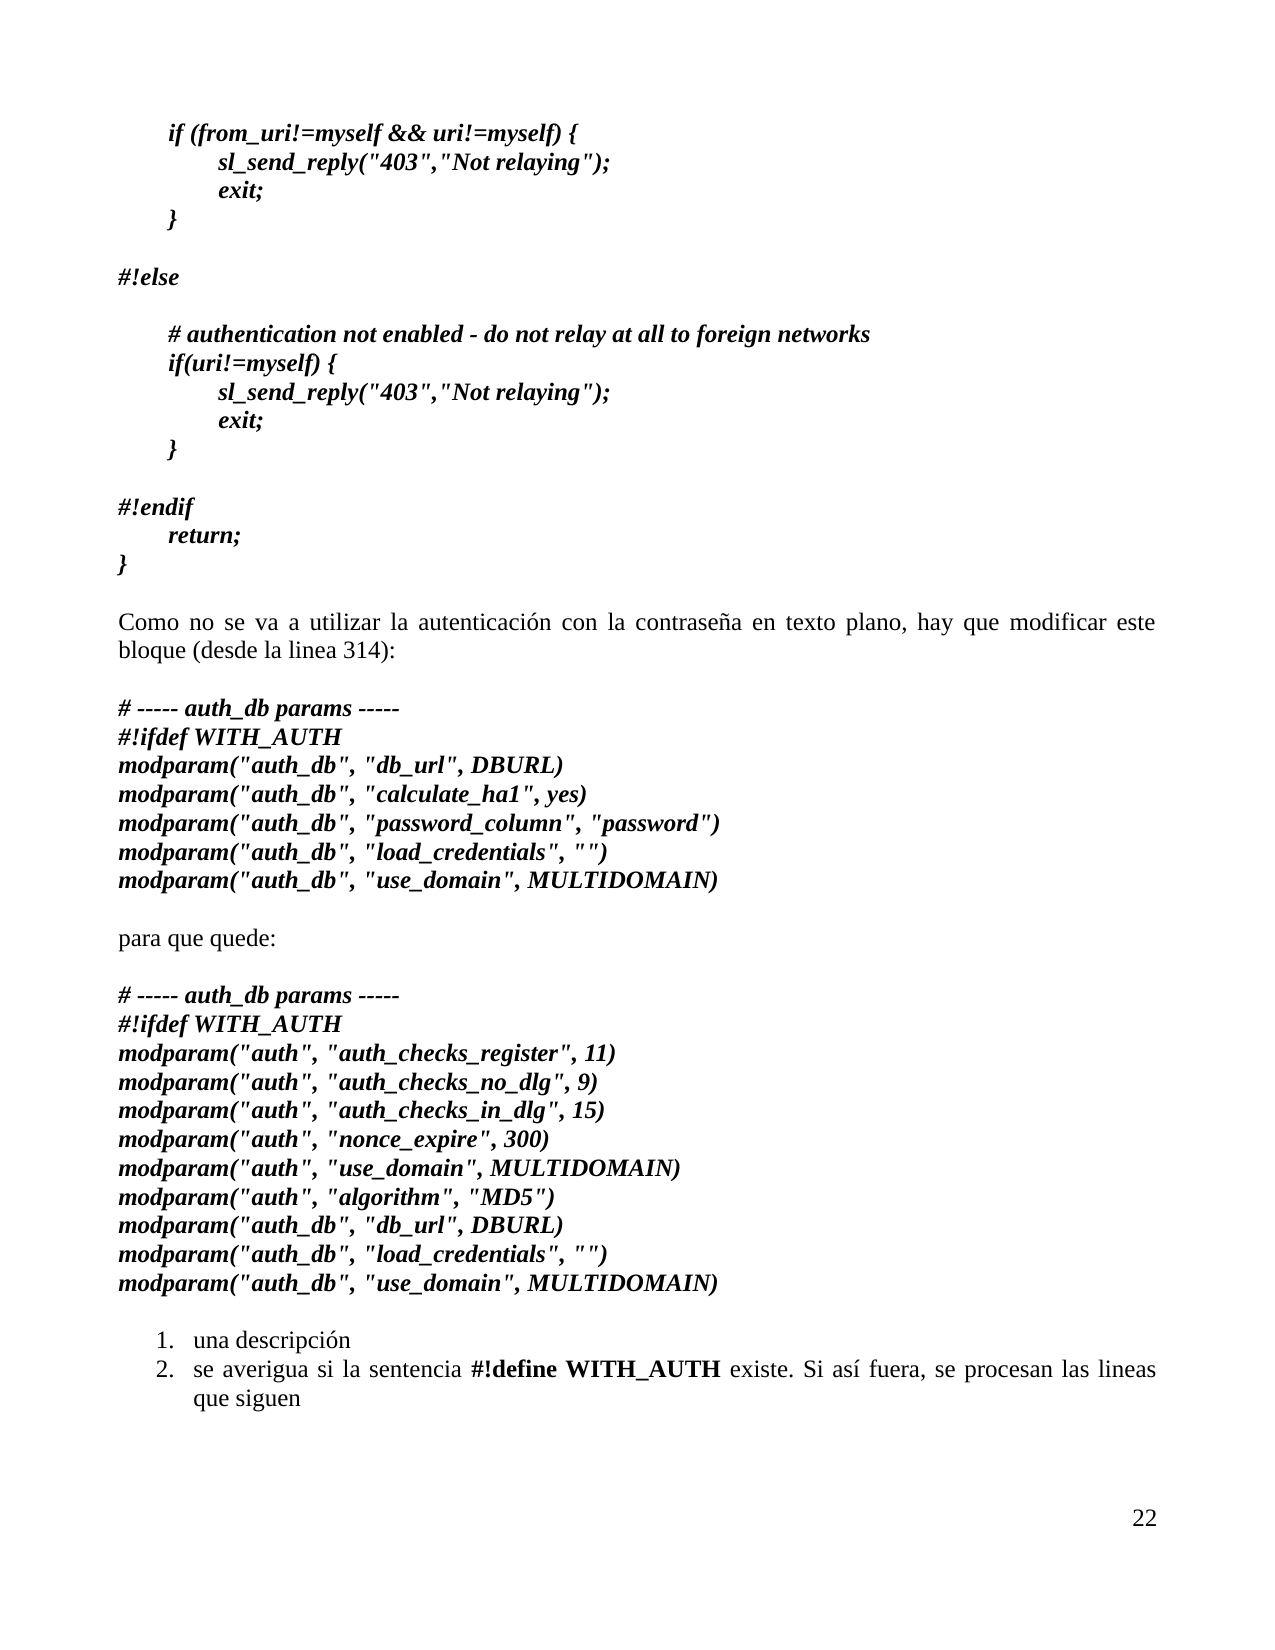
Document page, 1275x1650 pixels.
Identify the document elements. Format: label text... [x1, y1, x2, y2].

list se averigua si la sentencia #!define WITH_AUTH existe. Si así fuera, se procesan las lineas que siguen [156, 1354, 1157, 1412]
text # authentication not enabled - do not relay at all to foreign networks [118, 319, 1157, 348]
text } [118, 549, 1157, 578]
text if(uri!=myself) { [118, 348, 1157, 377]
text #!endif [118, 492, 1157, 521]
text } [118, 204, 1157, 233]
text #!else [118, 262, 1157, 291]
text modparam("auth_db", "calculate_ha1", yes) [118, 779, 1157, 808]
text exit; [118, 406, 1157, 434]
text modparam("auth_db", "password_column", "password") [118, 808, 1157, 837]
text modparam("auth_db", "load_credentials", "") [118, 837, 1157, 866]
text sl_send_reply("403","Not relaying"); [118, 377, 1157, 406]
text exit; [118, 176, 1157, 204]
text # ----- auth_db params ----- [118, 981, 1157, 1009]
text if (from_uri!=myself && uri!=myself) { [118, 118, 1157, 147]
text sl_send_reply("403","Not relaying"); [118, 147, 1157, 176]
text modparam("auth_db", "load_credentials", "") [118, 1239, 1157, 1268]
text modparam("auth_db", "use_domain", MULTIDOMAIN) [118, 1268, 1157, 1297]
text modparam("auth_db", "use_domain", MULTIDOMAIN) [118, 866, 1157, 894]
text para que quede: [118, 923, 1157, 952]
text #!ifdef WITH_AUTH [118, 722, 1157, 751]
text modparam("auth", "use_domain", MULTIDOMAIN) [118, 1153, 1157, 1182]
text #!ifdef WITH_AUTH [118, 1009, 1157, 1038]
text Como no se va a utilizar la autenticación con la contraseña en texto plano, hay que modificar este bloque (desde la linea 314): [118, 607, 1157, 664]
text modparam("auth", "auth_checks_in_dlg", 15) [118, 1096, 1157, 1124]
text } [118, 434, 1157, 463]
text modparam("auth_db", "db_url", DBURL) [118, 751, 1157, 779]
text modparam("auth", "nonce_expire", 300) [118, 1124, 1157, 1153]
text modparam("auth", "algorithm", "MD5") [118, 1182, 1157, 1211]
text # ----- auth_db params ----- [118, 693, 1157, 722]
text modparam("auth", "auth_checks_no_dlg", 9) [118, 1067, 1157, 1096]
text return; [118, 521, 1157, 549]
list una descripción [156, 1326, 1157, 1354]
text modparam("auth", "auth_checks_register", 11) [118, 1038, 1157, 1067]
text modparam("auth_db", "db_url", DBURL) [118, 1211, 1157, 1239]
